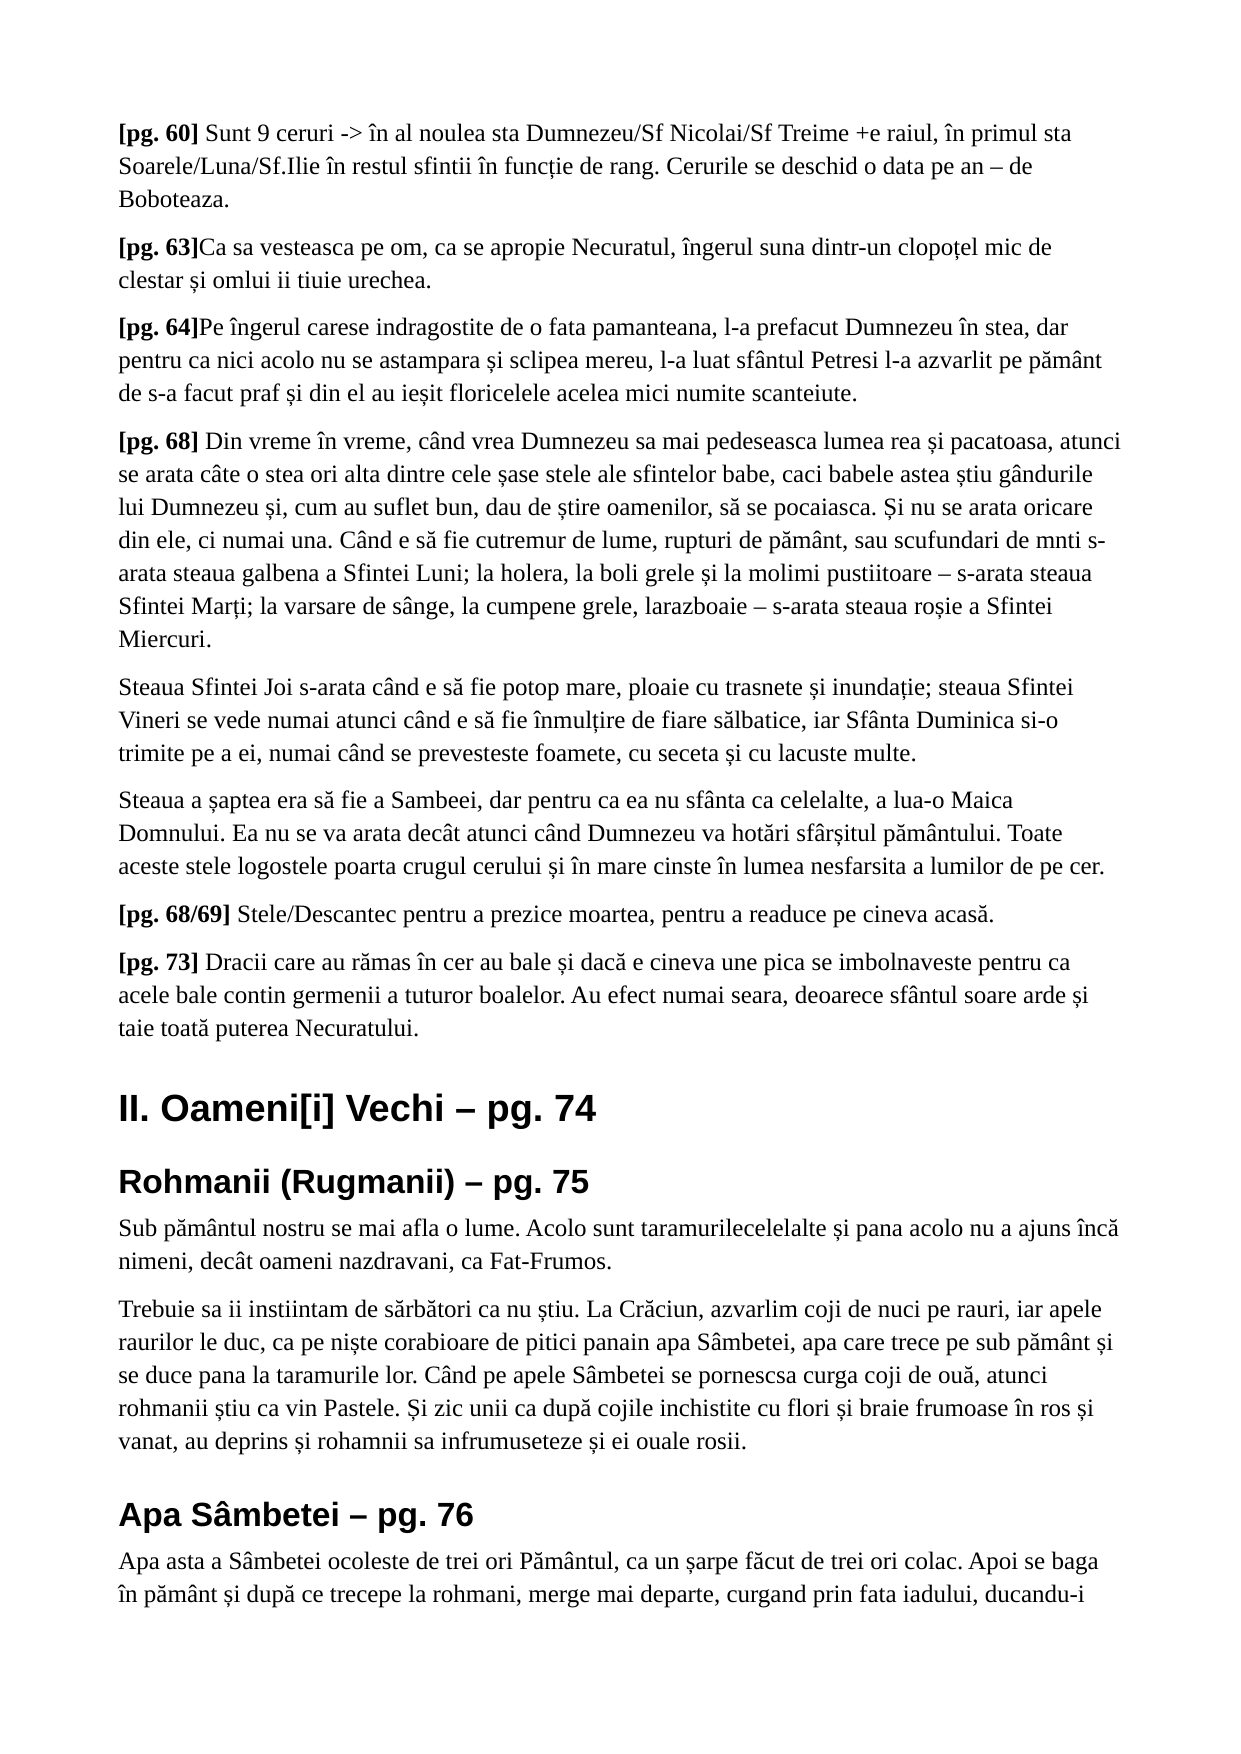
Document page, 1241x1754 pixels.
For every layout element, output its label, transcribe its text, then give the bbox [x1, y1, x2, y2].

subtitle II. Oameni[i] Vechi – pg. 74 [118, 1085, 1122, 1129]
text Apa asta a Sâmbetei ocoleste de trei ori Pământul, ca un șarpe făcut de trei ori colac. Apoi se baga în pământ și după ce trecepe la rohmani, merge mai departe, curgand prin fata iadului, ducandu-i [118, 1546, 1122, 1607]
text [pg. 68] Din vreme în vreme, când vrea Dumnezeu sa mai pedeseasca lumea rea și pacatoasa, atunci se arata câte o stea ori alta dintre cele șase stele ale sfintelor babe, caci babele astea știu gândurile lui Dumnezeu și, cum au suflet bun, dau de știre oamenilor, să se pocaiasca. Și nu se arata oricare din ele, ci numai una. Când e să fie cutremur de lume, rupturi de pământ, sau scufundari de mnti s-arata steaua galbena a Sfintei Luni; la holera, la boli grele și la molimi pustiitoare – s-arata steaua Sfintei Marți; la varsare de sânge, la cumpene grele, larazboaie – s-arata steaua roșie a Sfintei Miercuri. [118, 426, 1122, 653]
text Sub pământul nostru se mai afla o lume. Acolo sunt taramurilecelelalte și pana acolo nu a ajuns încă nimeni, decât oameni nazdravani, ca Fat-Frumos. [118, 1213, 1122, 1275]
text [pg. 73] Dracii care au rămas în cer au bale și dacă e cineva une pica se imbolnaveste pentru ca acele bale contin germenii a tuturor boalelor. Au efect numai seara, deoarece sfântul soare arde și taie toată puterea Necuratului. [118, 947, 1122, 1041]
subtitle Apa Sâmbetei – pg. 76 [118, 1494, 1122, 1533]
text Steaua a șaptea era să fie a Sambeei, dar pentru ca ea nu sfânta ca celelalte, a lua-o Maica Domnului. Ea nu se va arata decât atunci când Dumnezeu va hotări sfârșitul pământului. Toate aceste stele logostele poarta crugul cerului și în mare cinste în lumea nesfarsita a lumilor de pe cer. [118, 785, 1122, 880]
text [pg. 64]Pe îngerul carese indragostite de o fata pamanteana, l-a prefacut Dumnezeu în stea, dar pentru ca nici acolo nu se astampara și sclipea mereu, l-a luat sfântul Petresi l-a azvarlit pe pământ de s-a facut praf și din el au ieșit floricelele acelea mici numite scanteiute. [118, 312, 1122, 407]
text [pg. 63]Ca sa vesteasca pe om, ca se apropie Necuratul, îngerul suna dintr-un clopoțel mic de clestar și omlui ii tiuie urechea. [118, 232, 1122, 293]
text Steaua Sfintei Joi s-arata când e să fie potop mare, ploaie cu trasnete și inundație; steaua Sfintei Vineri se vede numai atunci când e să fie înmulțire de fiare sălbatice, iar Sfânta Duminica si-o trimite pe a ei, numai când se prevesteste foamete, cu seceta și cu lacuste multe. [118, 672, 1122, 767]
text [pg. 60] Sunt 9 ceruri -> în al noulea sta Dumnezeu/Sf Nicolai/Sf Treime +e raiul, în primul sta Soarele/Luna/Sf.Ilie în restul sfintii în funcție de rang. Cerurile se deschid o data pe an – de Boboteaza. [118, 118, 1122, 213]
text [pg. 68/69] Stele/Descantec pentru a prezice moartea, pentru a readuce pe cineva acasă. [118, 899, 1122, 928]
text Trebuie sa ii instiintam de sărbători ca nu știu. La Crăciun, azvarlim coji de nuci pe rauri, iar apele raurilor le duc, ca pe niște corabioare de pitici panain apa Sâmbetei, apa care trece pe sub pământ și se duce pana la taramurile lor. Când pe apele Sâmbetei se pornescsa curga coji de ouă, atunci rohmanii știu ca vin Pastele. Și zic unii ca după cojile inchistite cu flori și braie frumoase în ros și vanat, au deprins și rohamnii sa infrumuseteze și ei ouale rosii. [118, 1294, 1122, 1455]
subtitle Rohmanii (Rugmanii) – pg. 75 [118, 1162, 1122, 1201]
